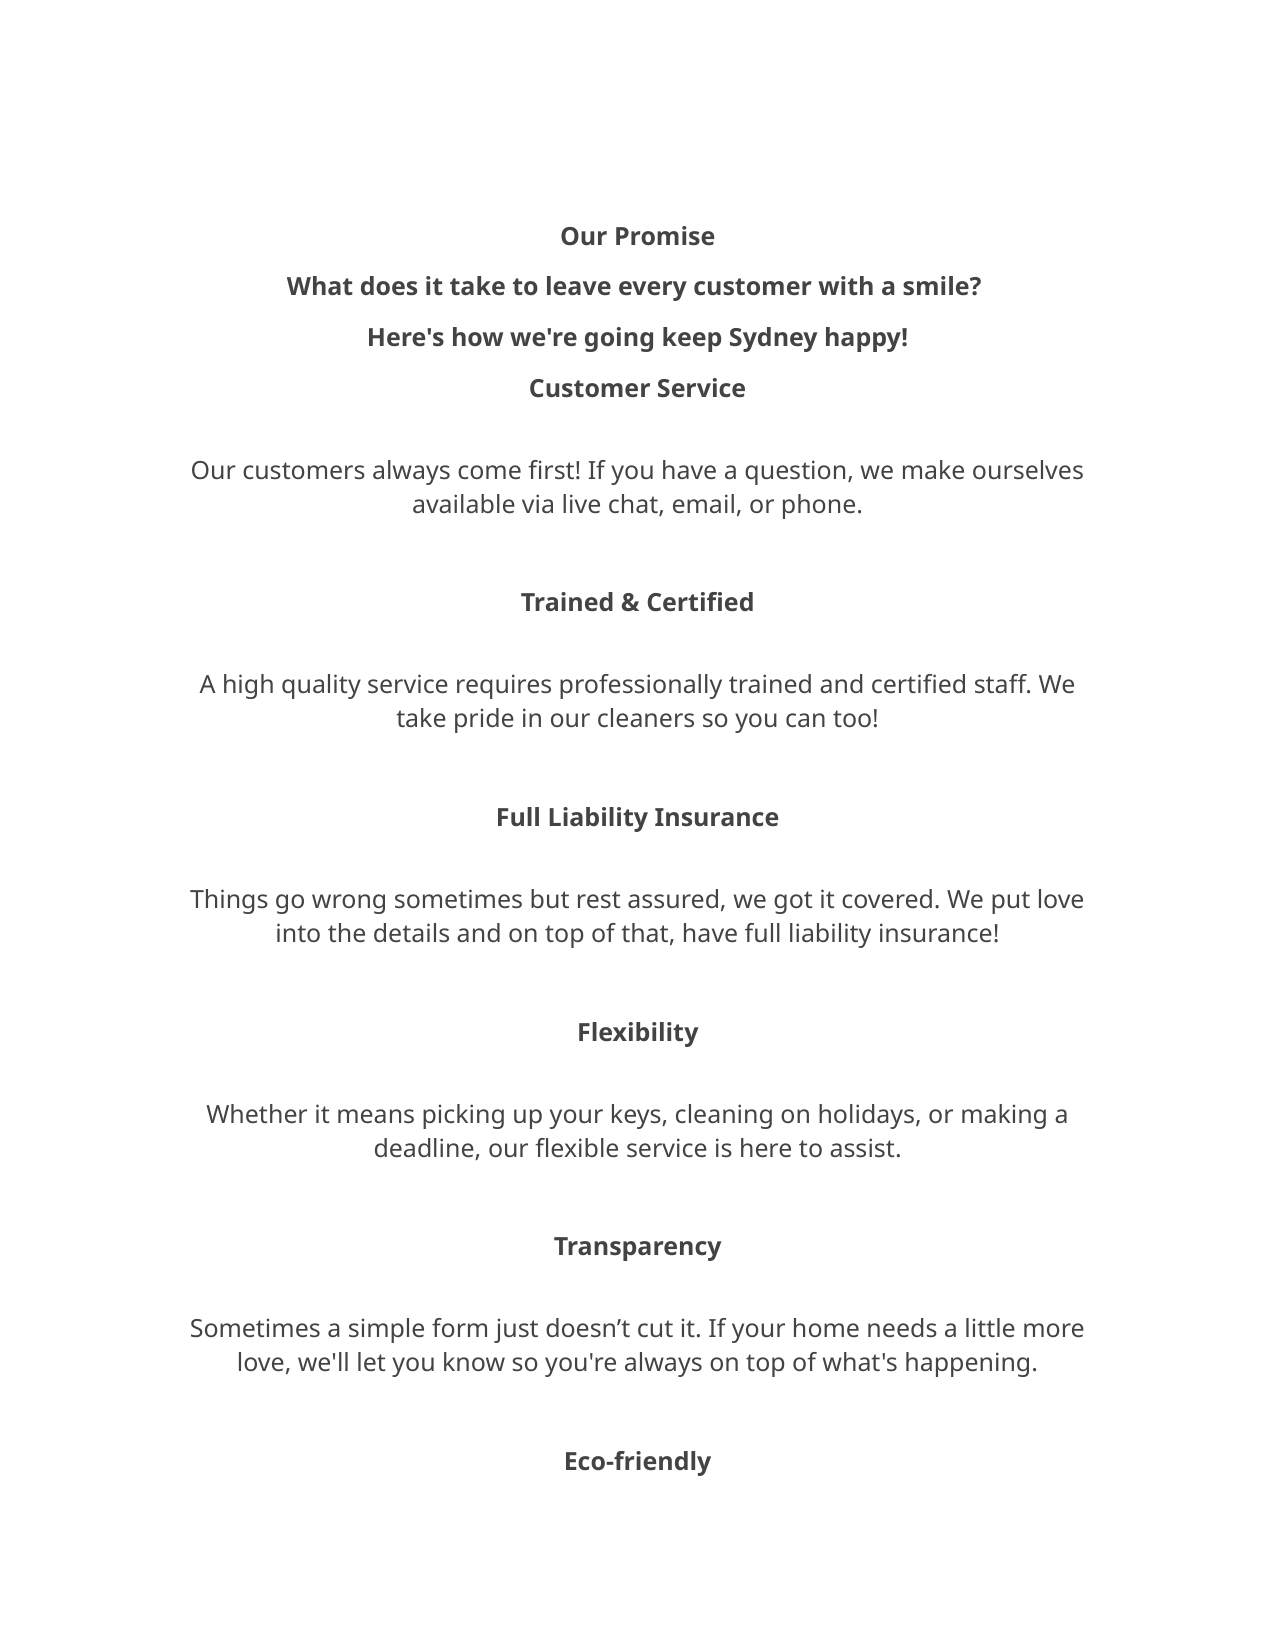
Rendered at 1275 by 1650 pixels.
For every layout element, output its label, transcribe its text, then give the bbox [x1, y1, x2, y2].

subtitle What does it take to leave every customer with a smile? [150, 269, 1125, 303]
subtitle Flexibility [173, 1014, 1102, 1048]
text A high quality service requires professionally trained and certified staff. We take pride in our cleaners so you can too! [173, 667, 1102, 735]
subtitle Full Liability Insurance [173, 800, 1102, 834]
text Things go wrong sometimes but rest assured, we got it covered. We put love into the details and on top of that, have full liability insurance! [173, 882, 1102, 950]
text Sometimes a simple form just doesn’t cut it. If your home needs a little more love, we'll let you know so you're always on top of what's happening. [173, 1311, 1102, 1379]
subtitle Our Promise [150, 218, 1125, 252]
subtitle Trained & Certified [173, 585, 1102, 619]
text Eco-friendly [173, 1444, 1102, 1478]
subtitle Customer Service [173, 370, 1102, 404]
text Our customers always come first! If you have a question, we make ourselves available via live chat, email, or phone. [173, 452, 1102, 520]
text Whether it means picking up your keys, cleaning on holidays, or making a deadline, our flexible service is here to assist. [173, 1096, 1102, 1164]
subtitle Transparency [173, 1229, 1102, 1263]
subtitle Here's how we're going keep Sydney happy! [150, 319, 1125, 354]
